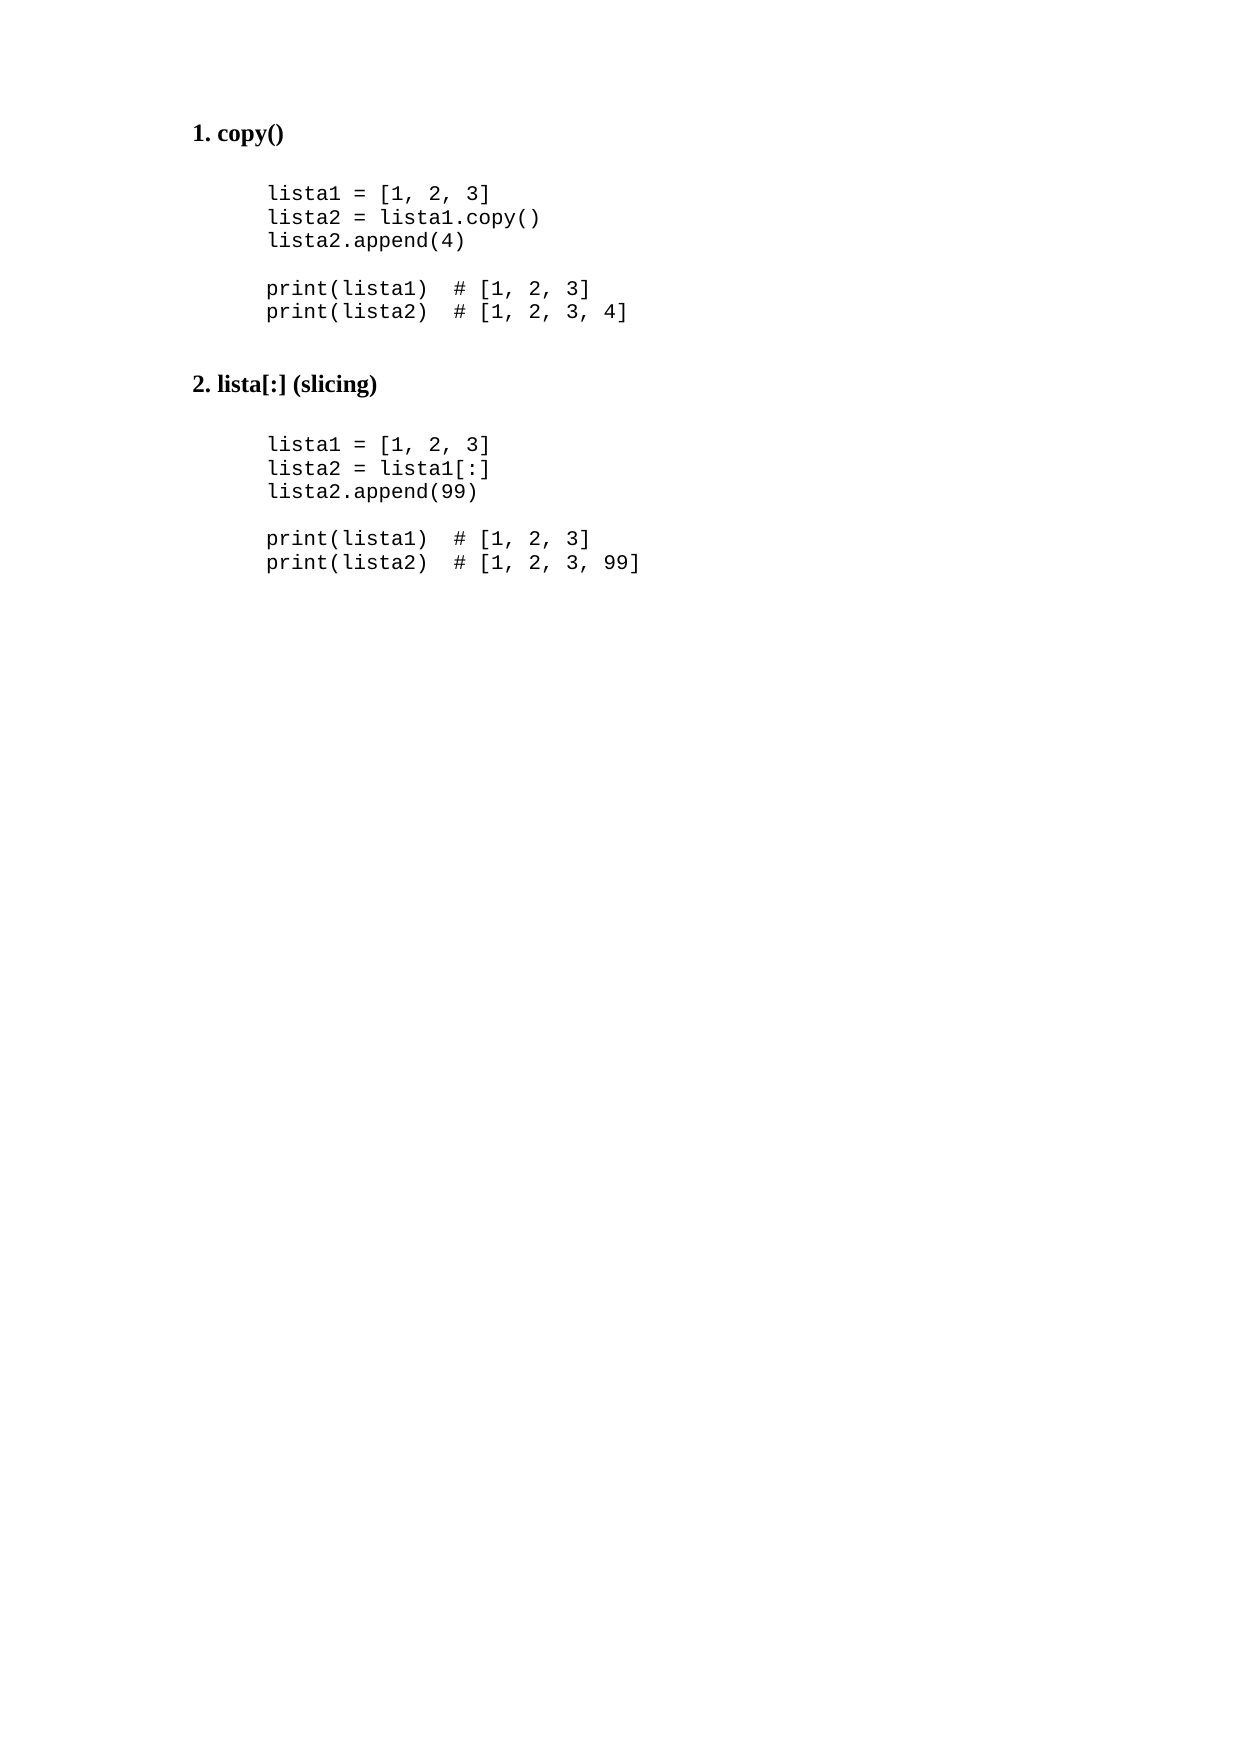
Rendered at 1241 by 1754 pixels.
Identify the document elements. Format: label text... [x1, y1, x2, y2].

text print(lista1) # [1, 2, 3] [266, 278, 1122, 301]
subtitle 1. copy() [192, 118, 1122, 147]
text lista2 = lista1.copy() [266, 207, 1122, 230]
text print(lista2) # [1, 2, 3, 4] [266, 301, 1122, 325]
text print(lista1) # [1, 2, 3] [266, 528, 1122, 552]
text print(lista2) # [1, 2, 3, 99] [266, 552, 1122, 576]
text lista2.append(4) [266, 230, 1122, 254]
text lista2.append(99) [266, 481, 1122, 505]
text lista2 = lista1[:] [266, 457, 1122, 481]
text lista1 = [1, 2, 3] [266, 183, 1122, 207]
subtitle 2. lista[:] (slicing) [192, 369, 1122, 398]
text lista1 = [1, 2, 3] [266, 434, 1122, 457]
